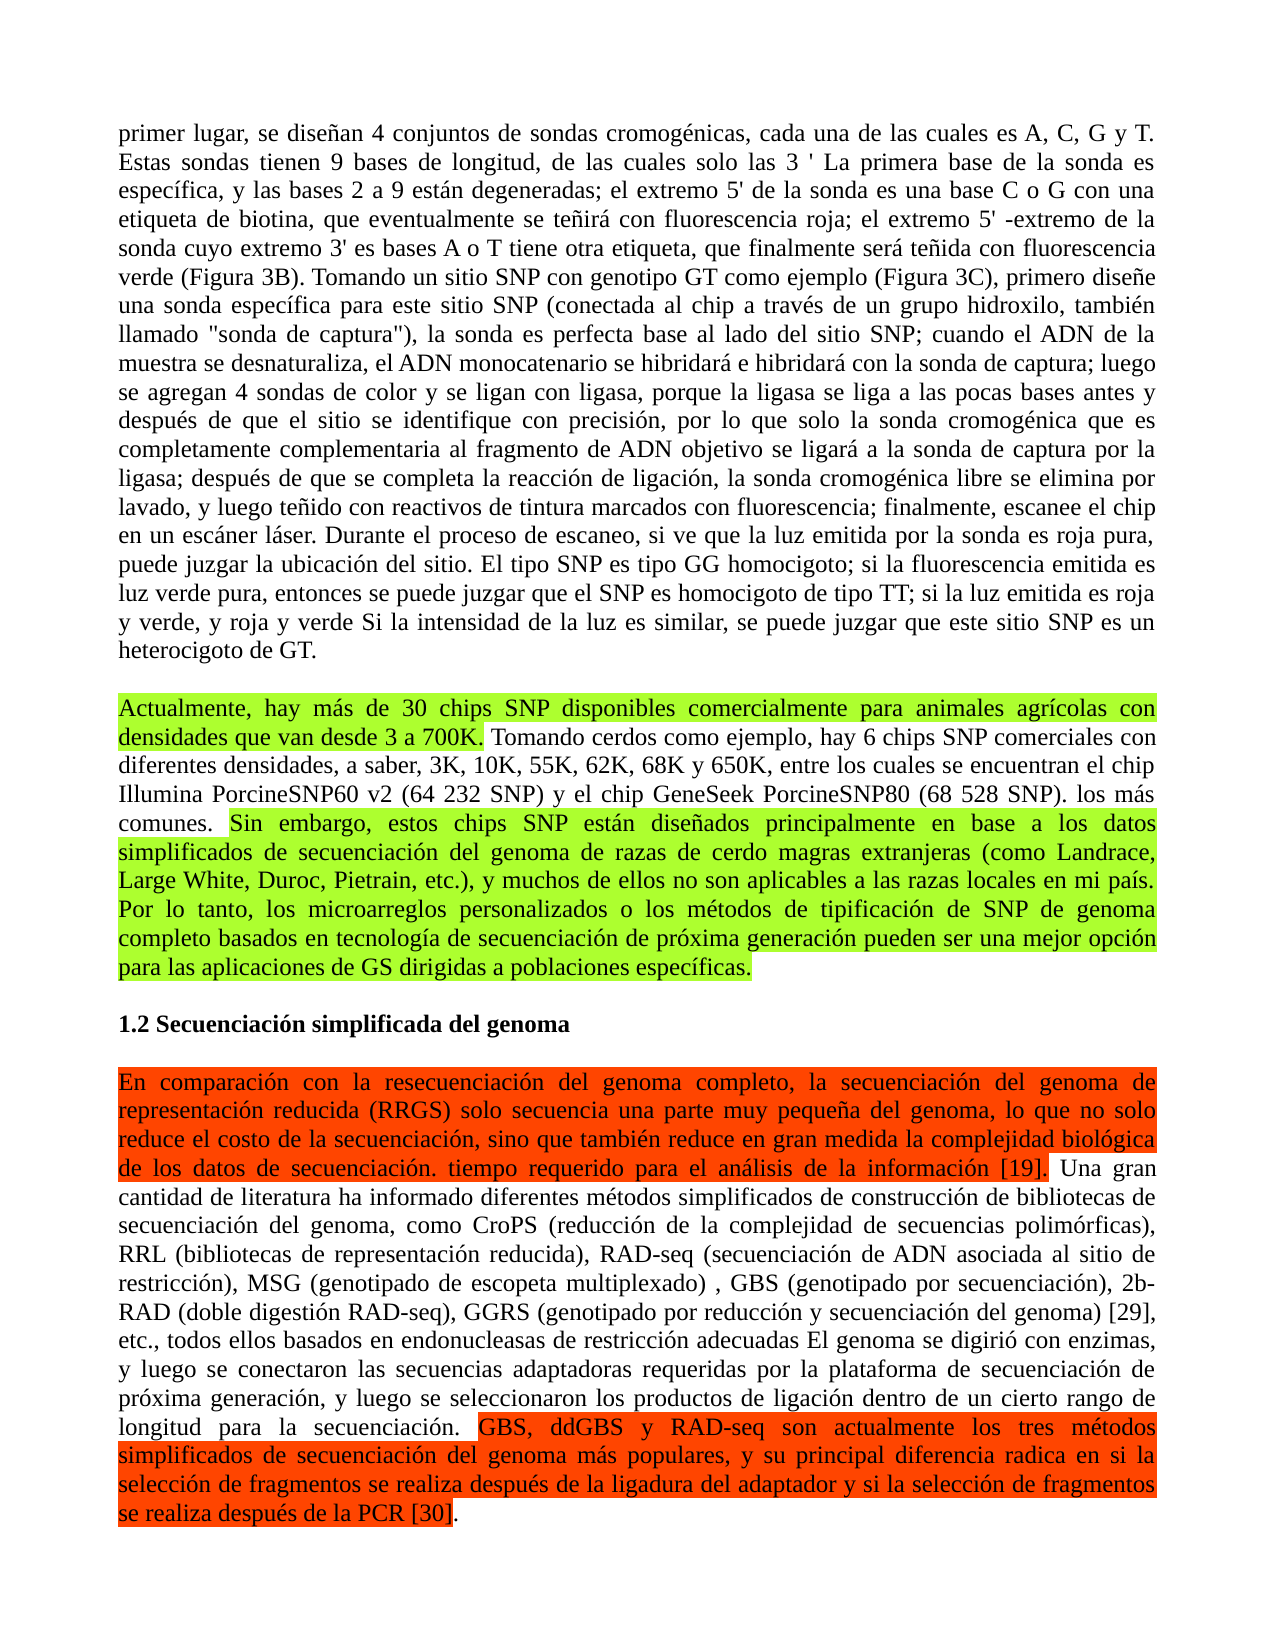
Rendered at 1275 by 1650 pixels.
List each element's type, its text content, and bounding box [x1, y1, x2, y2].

text 1.2 Secuenciación simplificada del genoma [118, 1009, 1157, 1038]
text primer lugar, se diseñan 4 conjuntos de sondas cromogénicas, cada una de las cuales es A, C, G y T. Estas sondas tienen 9 bases de longitud, de las cuales solo las 3 ' La primera base de la sonda es específica, y las bases 2 a 9 están degeneradas; el extremo 5' de la sonda es una base C o G con una etiqueta de biotina, que eventualmente se teñirá con fluorescencia roja; el extremo 5' -extremo de la sonda cuyo extremo 3' es bases A o T tiene otra etiqueta, que finalmente será teñida con fluorescencia verde (Figura 3B). Tomando un sitio SNP con genotipo GT como ejemplo (Figura 3C), primero diseñe una sonda específica para este sitio SNP (conectada al chip a través de un grupo hidroxilo, también llamado "sonda de captura"), la sonda es perfecta base al lado del sitio SNP; cuando el ADN de la muestra se desnaturaliza, el ADN monocatenario se hibridará e hibridará con la sonda de captura; luego se agregan 4 sondas de color y se ligan con ligasa, porque la ligasa se liga a las pocas bases antes y después de que el sitio se identifique con precisión, por lo que solo la sonda cromogénica que es completamente complementaria al fragmento de ADN objetivo se ligará a la sonda de captura por la ligasa; después de que se completa la reacción de ligación, la sonda cromogénica libre se elimina por lavado, y luego teñido con reactivos de tintura marcados con fluorescencia; finalmente, escanee el chip en un escáner láser. Durante el proceso de escaneo, si ve que la luz emitida por la sonda es roja pura, puede juzgar la ubicación del sitio. El tipo SNP es tipo GG homocigoto; si la fluorescencia emitida es luz verde pura, entonces se puede juzgar que el SNP es homocigoto de tipo TT; si la luz emitida es roja y verde, y roja y verde Si la intensidad de la luz es similar, se puede juzgar que este sitio SNP es un heterocigoto de GT. [118, 118, 1157, 664]
text En comparación con la resecuenciación del genoma completo, la secuenciación del genoma de representación reducida (RRGS) solo secuencia una parte muy pequeña del genoma, lo que no solo reduce el costo de la secuenciación, sino que también reduce en gran medida la complejidad biológica de los datos de secuenciación. tiempo requerido para el análisis de la información [19]. Una gran cantidad de literatura ha informado diferentes métodos simplificados de construcción de bibliotecas de secuenciación del genoma, como CroPS (reducción de la complejidad de secuencias polimórficas), RRL (bibliotecas de representación reducida), RAD-seq (secuenciación de ADN asociada al sitio de restricción), MSG (genotipado de escopeta multiplexado) , GBS (genotipado por secuenciación), 2b-RAD (doble digestión RAD-seq), GGRS (genotipado por reducción y secuenciación del genoma) [29], etc., todos ellos basados ​​en endonucleasas de restricción adecuadas El genoma se digirió con enzimas, y luego se conectaron las secuencias adaptadoras requeridas por la plataforma de secuenciación de próxima generación, y luego se seleccionaron los productos de ligación dentro de un cierto rango de longitud para la secuenciación. GBS, ddGBS y RAD-seq son actualmente los tres métodos simplificados de secuenciación del genoma más populares, y su principal diferencia radica en si la selección de fragmentos se realiza después de la ligadura del adaptador y si la selección de fragmentos se realiza después de la PCR [30]. [118, 1067, 1157, 1527]
text Actualmente, hay más de 30 chips SNP disponibles comercialmente para animales agrícolas con densidades que van desde 3 a 700K. Tomando cerdos como ejemplo, hay 6 chips SNP comerciales con diferentes densidades, a saber, 3K, 10K, 55K, 62K, 68K y 650K, entre los cuales se encuentran el chip Illumina PorcineSNP60 v2 (64 232 SNP) y el chip GeneSeek PorcineSNP80 (68 528 SNP). los más comunes. Sin embargo, estos chips SNP están diseñados principalmente en base a los datos simplificados de secuenciación del genoma de razas de cerdo magras extranjeras (como Landrace, Large White, Duroc, Pietrain, etc.), y muchos de ellos no son aplicables a las razas locales en mi país. Por lo tanto, los microarreglos personalizados o los métodos de tipificación de SNP de genoma completo basados ​​en tecnología de secuenciación de próxima generación pueden ser una mejor opción para las aplicaciones de GS dirigidas a poblaciones específicas. [118, 693, 1157, 981]
